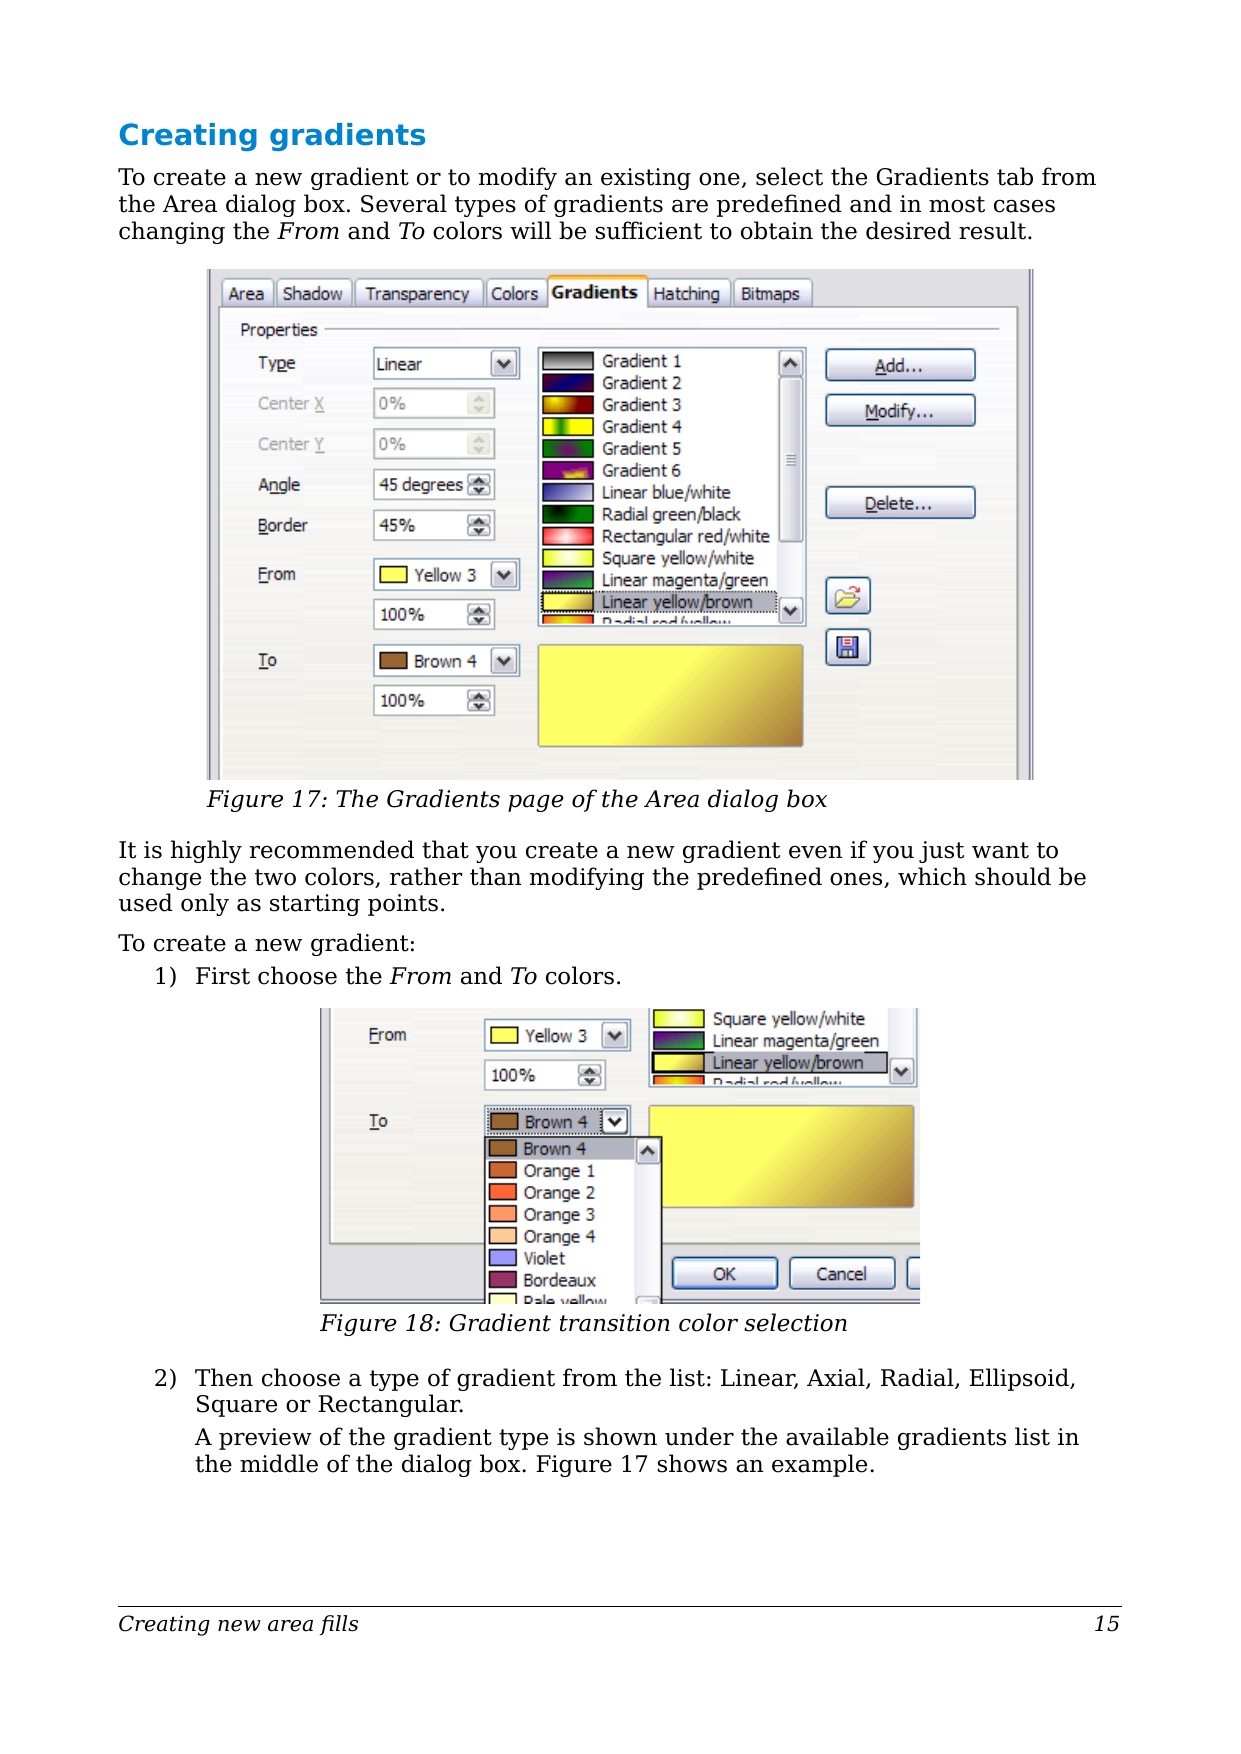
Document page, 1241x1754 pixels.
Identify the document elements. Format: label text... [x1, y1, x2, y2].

list To create a new gradient: [118, 930, 1122, 956]
text Figure 18: Gradient transition color selection [320, 1310, 920, 1337]
text Figure 17: The Gradients page of the Area dialog box [207, 786, 1033, 813]
text To create a new gradient or to modify an existing one, select the Gradients tab from the Area dialog box. Several types of gradients are predefined and in most cases changing the From and To colors will be sufficient to obtain the desired result. [118, 164, 1122, 244]
picture [320, 1008, 921, 1304]
picture [206, 269, 1034, 780]
list First choose the From and To colors. [177, 963, 1122, 989]
list Then choose a type of gradient from the list: Linear, Axial, Radial, Ellipsoid, Square or Rectangular. [177, 1365, 1122, 1418]
text It is highly recommended that you create a new gradient even if you just want to change the two colors, rather than modifying the predefined ones, which should be used only as starting points. [118, 837, 1122, 917]
subtitle Creating gradients [118, 118, 1122, 152]
list A preview of the gradient type is shown under the available gradients list in the middle of the dialog box. Figure 17 shows an example. [195, 1424, 1122, 1478]
